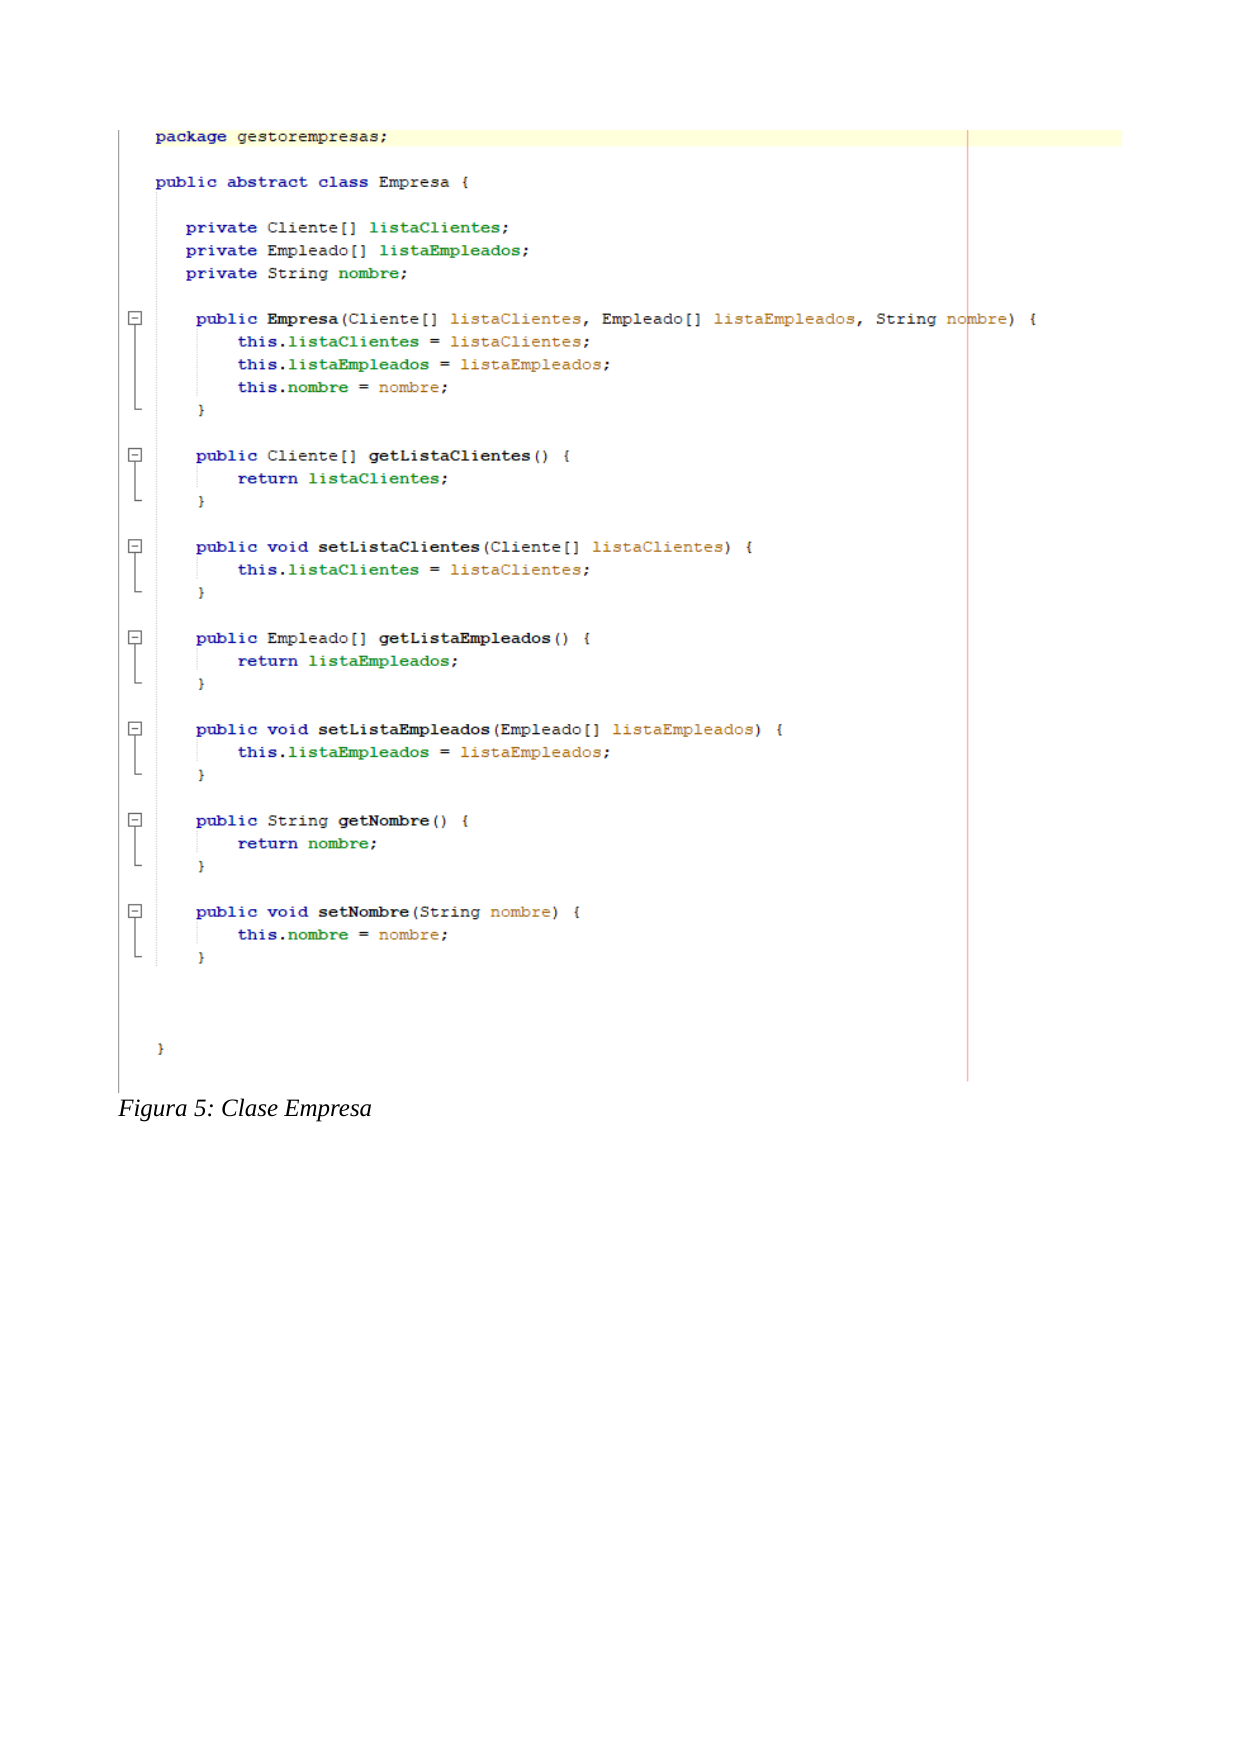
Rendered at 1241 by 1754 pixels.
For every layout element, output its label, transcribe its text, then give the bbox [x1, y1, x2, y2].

text Figura 5: Clase Empresa [118, 1093, 1122, 1121]
picture [118, 130, 1123, 1093]
